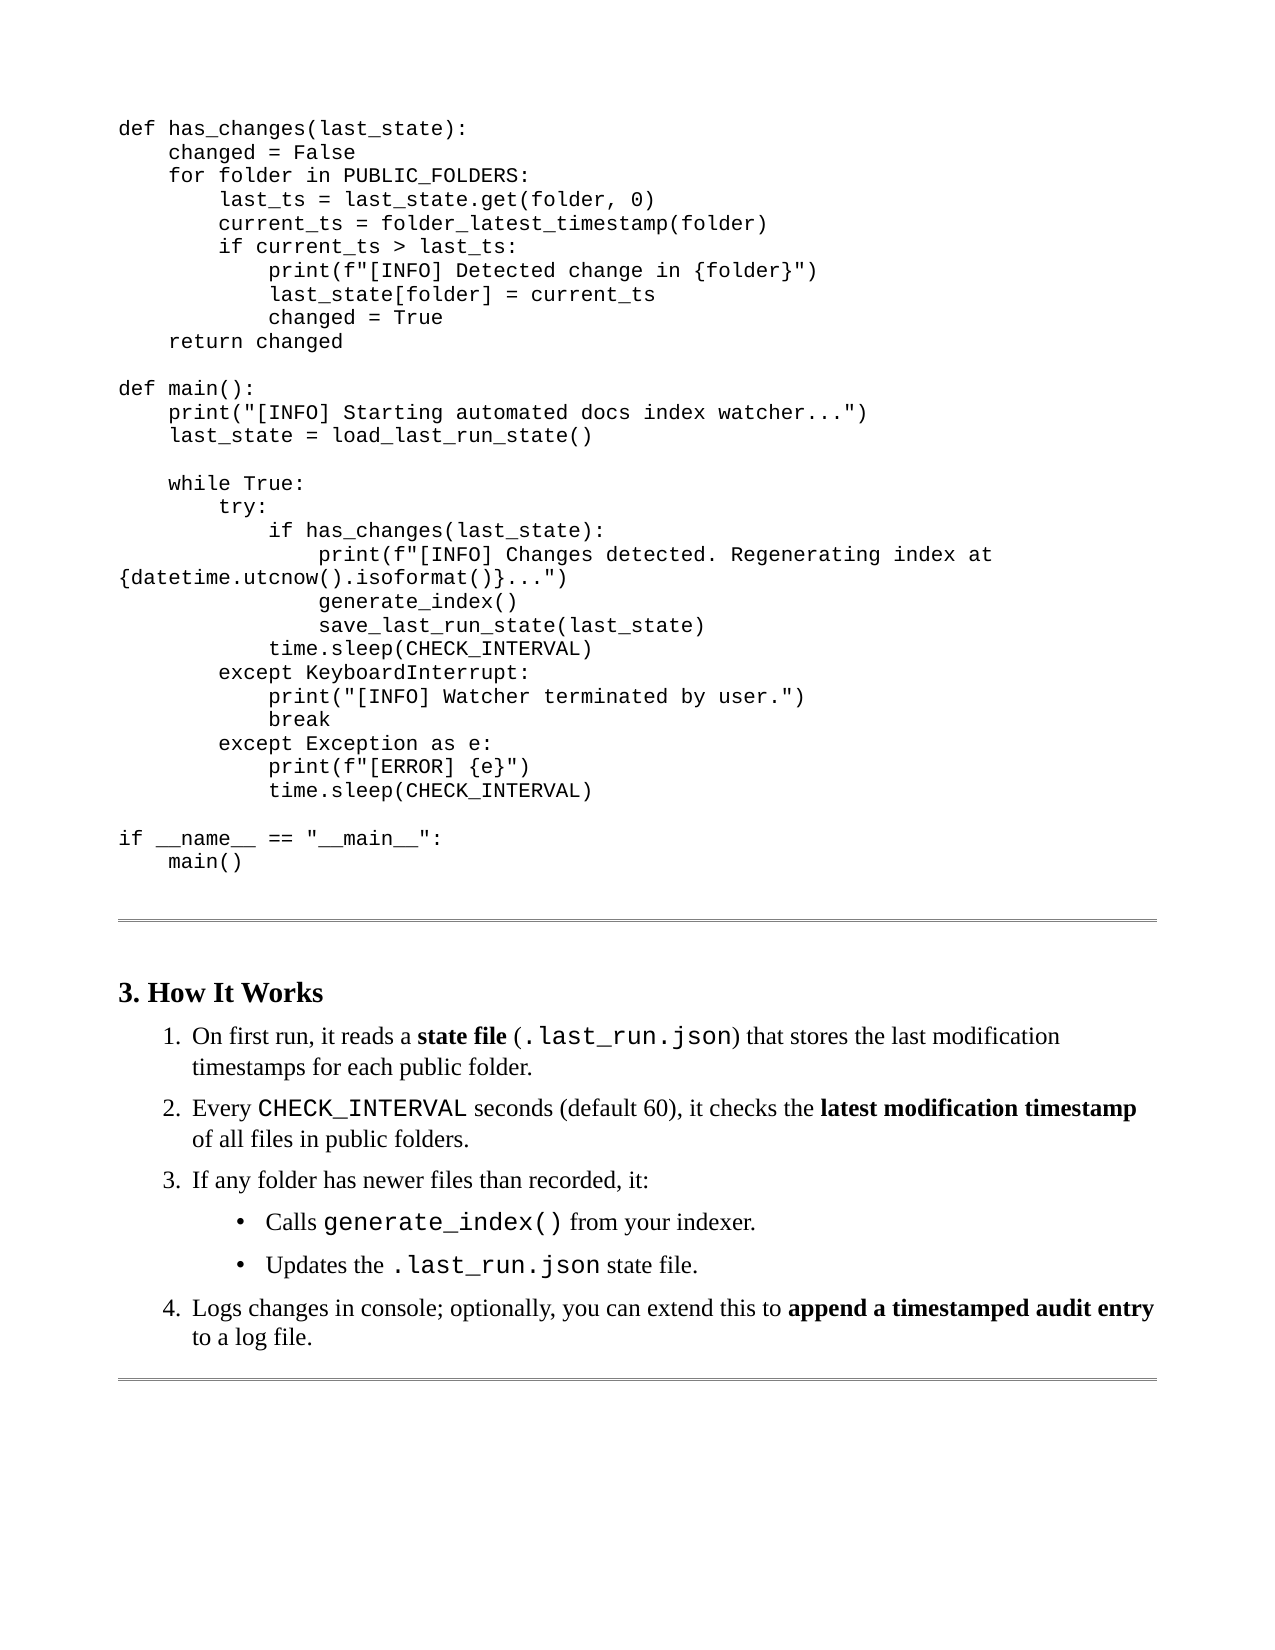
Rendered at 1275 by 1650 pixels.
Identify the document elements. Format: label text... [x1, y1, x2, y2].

text if current_ts > last_ts: [118, 236, 1157, 260]
text time.sleep(CHECK_INTERVAL) [118, 638, 1157, 662]
text if has_changes(last_state): [118, 520, 1157, 544]
text print("[INFO] Starting automated docs index watcher...") [118, 402, 1157, 426]
text last_state[folder] = current_ts [118, 284, 1157, 307]
list If any folder has newer files than recorded, it: [162, 1166, 1157, 1194]
text save_last_run_state(last_state) [118, 615, 1157, 638]
list On first run, it reads a state file (.last_run.json) that stores the last modification timestamps for each public folder. [162, 1021, 1157, 1081]
subtitle 3. How It Works [118, 975, 1157, 1009]
text return changed [118, 331, 1157, 354]
text try: [118, 496, 1157, 520]
list Updates the .last_run.json state file. [236, 1250, 1157, 1281]
list Calls generate_index() from your indexer. [236, 1207, 1157, 1238]
text last_ts = last_state.get(folder, 0) [118, 189, 1157, 213]
text changed = True [118, 307, 1157, 331]
text except KeyboardInterrupt: [118, 662, 1157, 686]
text break [118, 709, 1157, 733]
text print(f"[INFO] Detected change in {folder}") [118, 260, 1157, 284]
list Logs changes in console; optionally, you can extend this to append a timestamped audit entry to a log file. [162, 1293, 1157, 1351]
text print(f"[INFO] Changes detected. Regenerating index at {datetime.utcnow().isoformat()}...") [118, 544, 1157, 591]
text print(f"[ERROR] {e}") [118, 757, 1157, 780]
text def has_changes(last_state): [118, 118, 1157, 142]
text changed = False [118, 142, 1157, 165]
text time.sleep(CHECK_INTERVAL) [118, 780, 1157, 804]
text for folder in PUBLIC_FOLDERS: [118, 165, 1157, 189]
text last_state = load_last_run_state() [118, 426, 1157, 449]
text while True: [118, 473, 1157, 496]
list Every CHECK_INTERVAL seconds (default 60), it checks the latest modification timestamp of all files in public folders. [162, 1093, 1157, 1153]
text print("[INFO] Watcher terminated by user.") [118, 686, 1157, 709]
text def main(): [118, 378, 1157, 402]
text main() [118, 851, 1157, 875]
text current_ts = folder_latest_timestamp(folder) [118, 213, 1157, 236]
text generate_index() [118, 591, 1157, 615]
text except Exception as e: [118, 733, 1157, 757]
text if __name__ == "__main__": [118, 827, 1157, 851]
